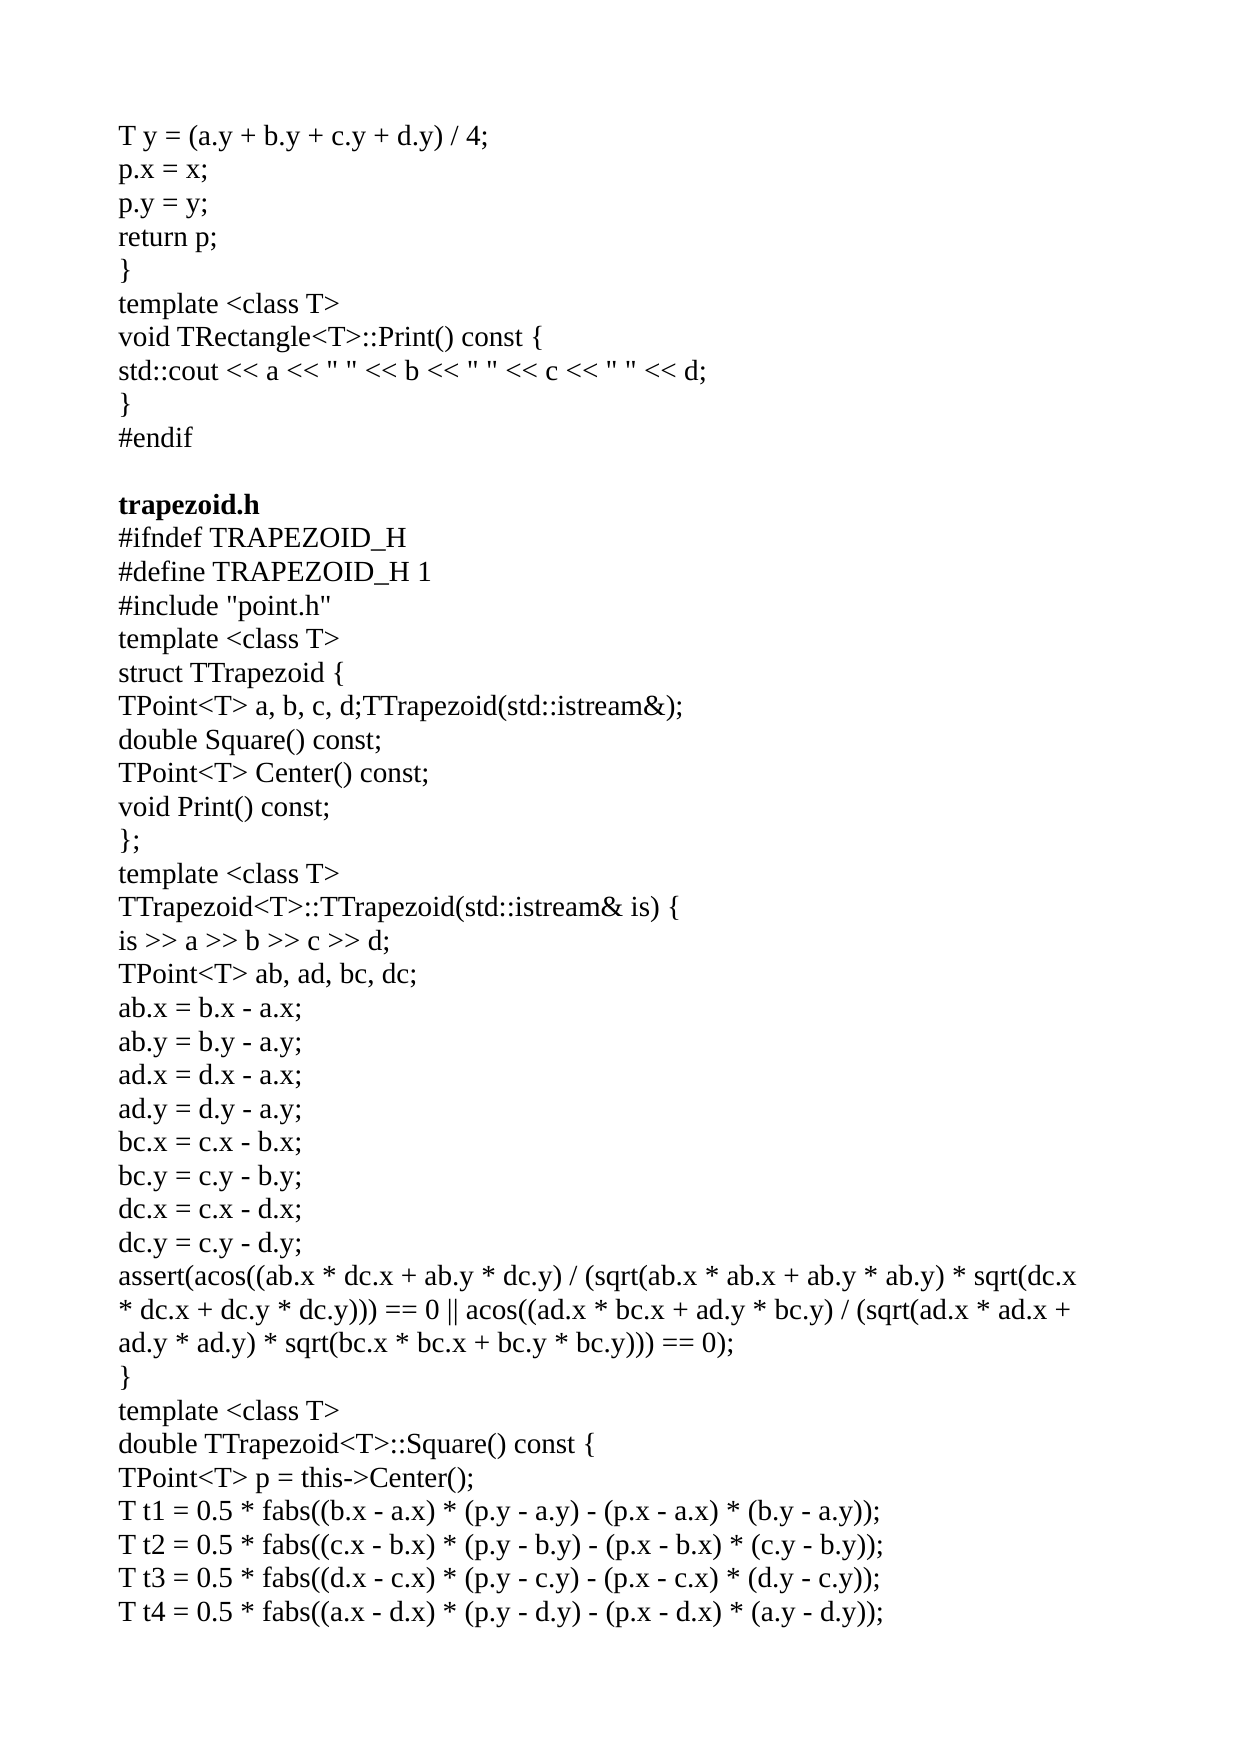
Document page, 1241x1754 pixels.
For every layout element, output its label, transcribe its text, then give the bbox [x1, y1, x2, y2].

text }; [118, 822, 1122, 856]
text bc.y = c.y - b.y; [118, 1158, 1122, 1191]
text ad.x = d.x - a.x; [118, 1057, 1122, 1091]
text bc.x = c.x - b.x; [118, 1124, 1122, 1158]
text ad.y * ad.y) * sqrt(bc.x * bc.x + bc.y * bc.y))) == 0); [118, 1326, 1122, 1359]
text } [118, 1359, 1122, 1393]
text ad.y = d.y - a.y; [118, 1091, 1122, 1124]
text struct TTrapezoid { [118, 655, 1122, 688]
text * dc.x + dc.y * dc.y))) == 0 || acos((ad.x * bc.x + ad.y * bc.y) / (sqrt(ad.x * ad.x + [118, 1292, 1122, 1326]
text assert(acos((ab.x * dc.x + ab.y * dc.y) / (sqrt(ab.x * ab.x + ab.y * ab.y) * sqrt(dc.x [118, 1258, 1122, 1292]
text TTrapezoid<T>::TTrapezoid(std::istream& is) { [118, 889, 1122, 923]
text template <class T> [118, 621, 1122, 655]
text template <class T> [118, 286, 1122, 319]
text dc.x = c.x - d.x; [118, 1191, 1122, 1225]
text #ifndef TRAPEZOID_H [118, 521, 1122, 554]
text #define TRAPEZOID_H 1 [118, 554, 1122, 588]
text trapezoid.h [118, 487, 1122, 521]
text double TTrapezoid<T>::Square() const { [118, 1426, 1122, 1460]
text T t4 = 0.5 * fabs((a.x - d.x) * (p.y - d.y) - (p.x - d.x) * (a.y - d.y)); [118, 1594, 1122, 1627]
text TPoint<T> p = this->Center(); [118, 1460, 1122, 1493]
text dc.y = c.y - d.y; [118, 1225, 1122, 1258]
text } [118, 252, 1122, 286]
text void Print() const; [118, 789, 1122, 822]
text p.y = y; [118, 185, 1122, 219]
text return p; [118, 219, 1122, 252]
text void TRectangle<T>::Print() const { [118, 319, 1122, 353]
text ab.y = b.y - a.y; [118, 1024, 1122, 1057]
text T t2 = 0.5 * fabs((c.x - b.x) * (p.y - b.y) - (p.x - b.x) * (c.y - b.y)); [118, 1527, 1122, 1560]
text template <class T> [118, 856, 1122, 889]
text #include "point.h" [118, 588, 1122, 621]
text std::cout << a << " " << b << " " << c << " " << d; [118, 353, 1122, 386]
text T t3 = 0.5 * fabs((d.x - c.x) * (p.y - c.y) - (p.x - c.x) * (d.y - c.y)); [118, 1560, 1122, 1594]
text #endif [118, 420, 1122, 453]
text T y = (a.y + b.y + c.y + d.y) / 4; [118, 118, 1122, 152]
text T t1 = 0.5 * fabs((b.x - a.x) * (p.y - a.y) - (p.x - a.x) * (b.y - a.y)); [118, 1493, 1122, 1527]
text is >> a >> b >> c >> d; [118, 923, 1122, 957]
text double Square() const; [118, 722, 1122, 755]
text TPoint<T> Center() const; [118, 755, 1122, 789]
text TPoint<T> ab, ad, bc, dc; [118, 957, 1122, 990]
text p.x = x; [118, 152, 1122, 185]
text ab.x = b.x - a.x; [118, 990, 1122, 1024]
text TPoint<T> a, b, c, d;TTrapezoid(std::istream&); [118, 688, 1122, 722]
text template <class T> [118, 1393, 1122, 1426]
text } [118, 386, 1122, 420]
